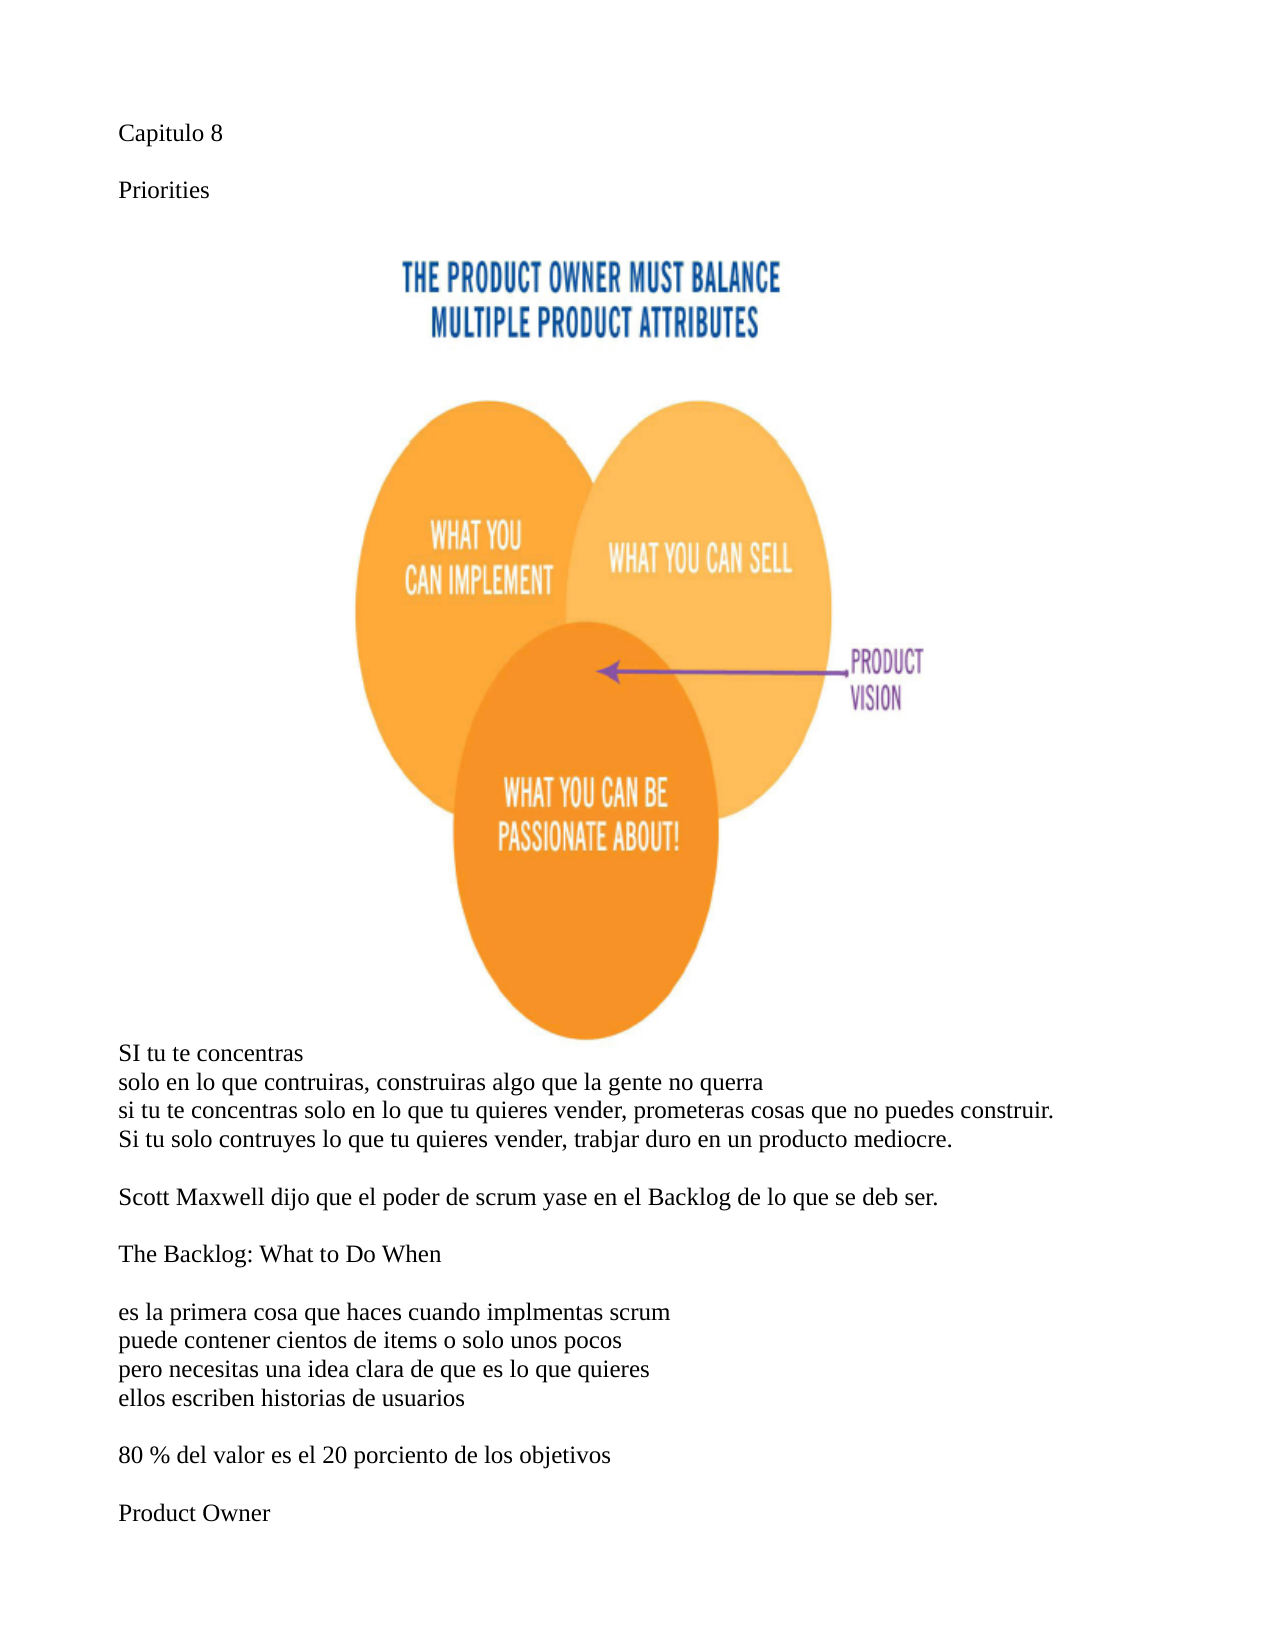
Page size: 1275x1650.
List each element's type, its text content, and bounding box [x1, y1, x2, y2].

text puede contener cientos de items o solo unos pocos [118, 1326, 1157, 1354]
text Si tu solo contruyes lo que tu quieres vender, trabjar duro en un producto mediocre. [118, 1124, 1157, 1153]
picture [312, 233, 963, 1059]
text Priorities [118, 176, 1157, 204]
text Scott Maxwell dijo que el poder de scrum yase en el Backlog de lo que se deb ser. [118, 1182, 1157, 1211]
text ellos escriben historias de usuarios [118, 1383, 1157, 1412]
text Product Owner [118, 1498, 1157, 1527]
text Capitulo 8 [118, 118, 1157, 147]
text The Backlog: What to Do When [118, 1239, 1157, 1268]
text 80 % del valor es el 20 porciento de los objetivos [118, 1441, 1157, 1469]
text SI tu te concentras solo en lo que contruiras, construiras algo que la gente no querra [118, 1038, 1157, 1096]
text es la primera cosa que haces cuando implmentas scrum [118, 1297, 1157, 1326]
text si tu te concentras solo en lo que tu quieres vender, prometeras cosas que no puedes construir. [118, 1096, 1157, 1124]
text pero necesitas una idea clara de que es lo que quieres [118, 1354, 1157, 1383]
